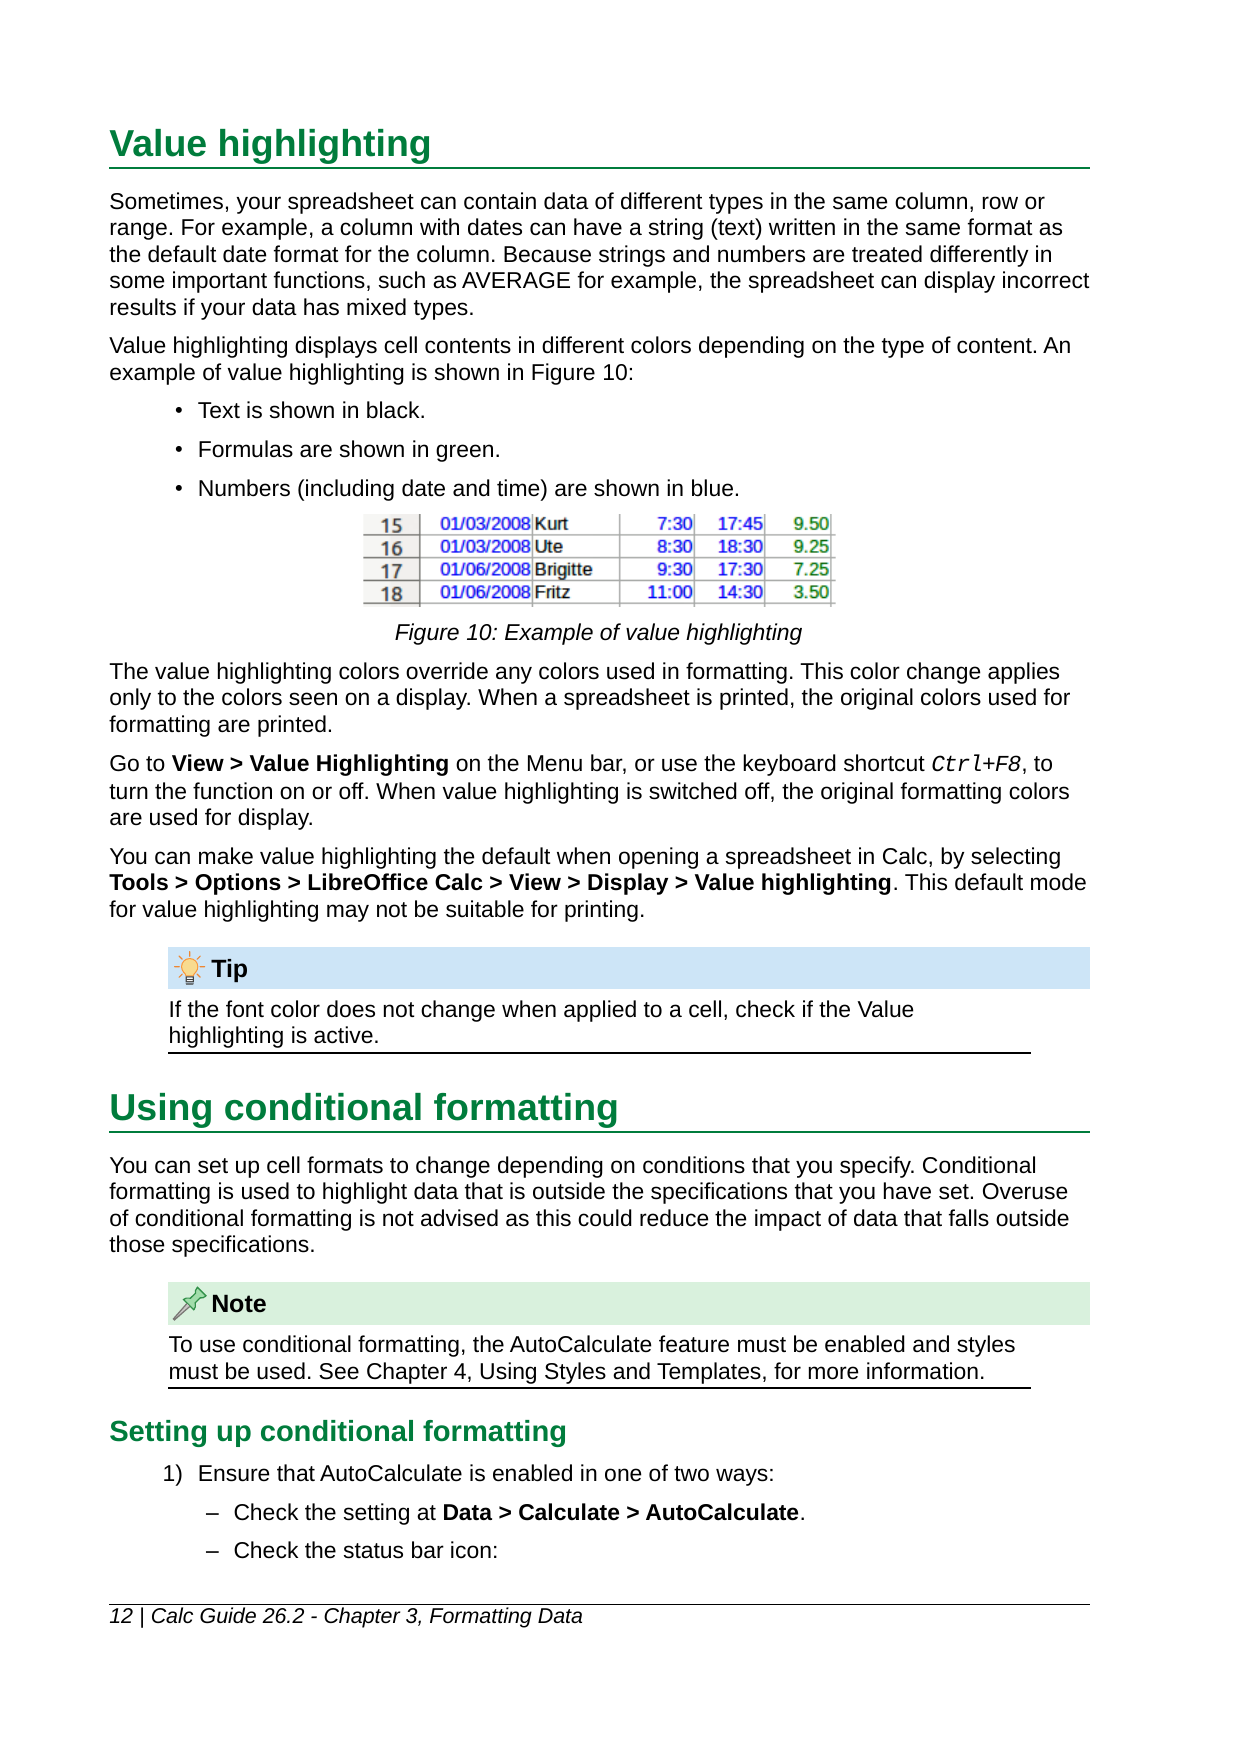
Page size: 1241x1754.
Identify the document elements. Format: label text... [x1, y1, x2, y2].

text You can set up cell formats to change depending on conditions that you specify. Conditional formatting is used to highlight data that is outside the specifications that you have set. Overuse of conditional formatting is not advised as this could reduce the impact of data that falls outside those specifications. [109, 1152, 1090, 1257]
text Sometimes, your spreadsheet can contain data of different types in the same column, row or range. For example, a column with dates can have a string (text) written in the same format as the default date format for the column. Because strings and numbers are treated differently in some important functions, such as AVERAGE for example, the spreadsheet can display incorrect results if your data has mixed types. [109, 188, 1090, 320]
list Ensure that AutoCalculate is enabled in one of two ways: [183, 1460, 1090, 1486]
list Value highlighting displays cell contents in different colors depending on the type of content. An example of value highlighting is shown in Figure 10: [109, 332, 1090, 385]
text Figure 10: Example of value highlighting [363, 619, 836, 646]
list Check the setting at Data > Calculate > AutoCalculate. [218, 1499, 1090, 1525]
text To use conditional formatting, the AutoCalculate feature must be enabled and styles must be used. See Chapter 4, Using Styles and Templates, for more information. [168, 1331, 1031, 1387]
text Go to View > Value Highlighting on the Menu bar, or use the keyboard shortcut Ctrl+F8, to turn the function on or off. When value highlighting is switched off, the original formatting colors are used for display. [109, 749, 1090, 831]
picture [363, 514, 836, 607]
list Formulas are shown in green. [183, 436, 1090, 463]
subtitle Setting up conditional formatting [109, 1414, 1090, 1447]
subtitle Tip [210, 947, 1090, 989]
list Check the status bar icon: [218, 1537, 1090, 1564]
subtitle Using conditional formatting [109, 1085, 1090, 1131]
text If the font color does not change when applied to a cell, check if the Value highlighting is active. [168, 996, 1031, 1052]
subtitle Value highlighting [109, 121, 1090, 167]
text The value highlighting colors override any colors used in formatting. This color change applies only to the colors seen on a display. When a spreadsheet is printed, the original colors used for formatting are printed. [109, 658, 1090, 737]
text You can make value highlighting the default when opening a spreadsheet in Calc, by selecting Tools > Options > LibreOffice Calc > View > Display > Value highlighting. This default mode for value highlighting may not be suitable for printing. [109, 843, 1090, 922]
list Text is shown in black. [183, 397, 1090, 424]
list Numbers (including date and time) are shown in blue. [183, 475, 1090, 502]
subtitle Note [168, 1282, 1090, 1325]
